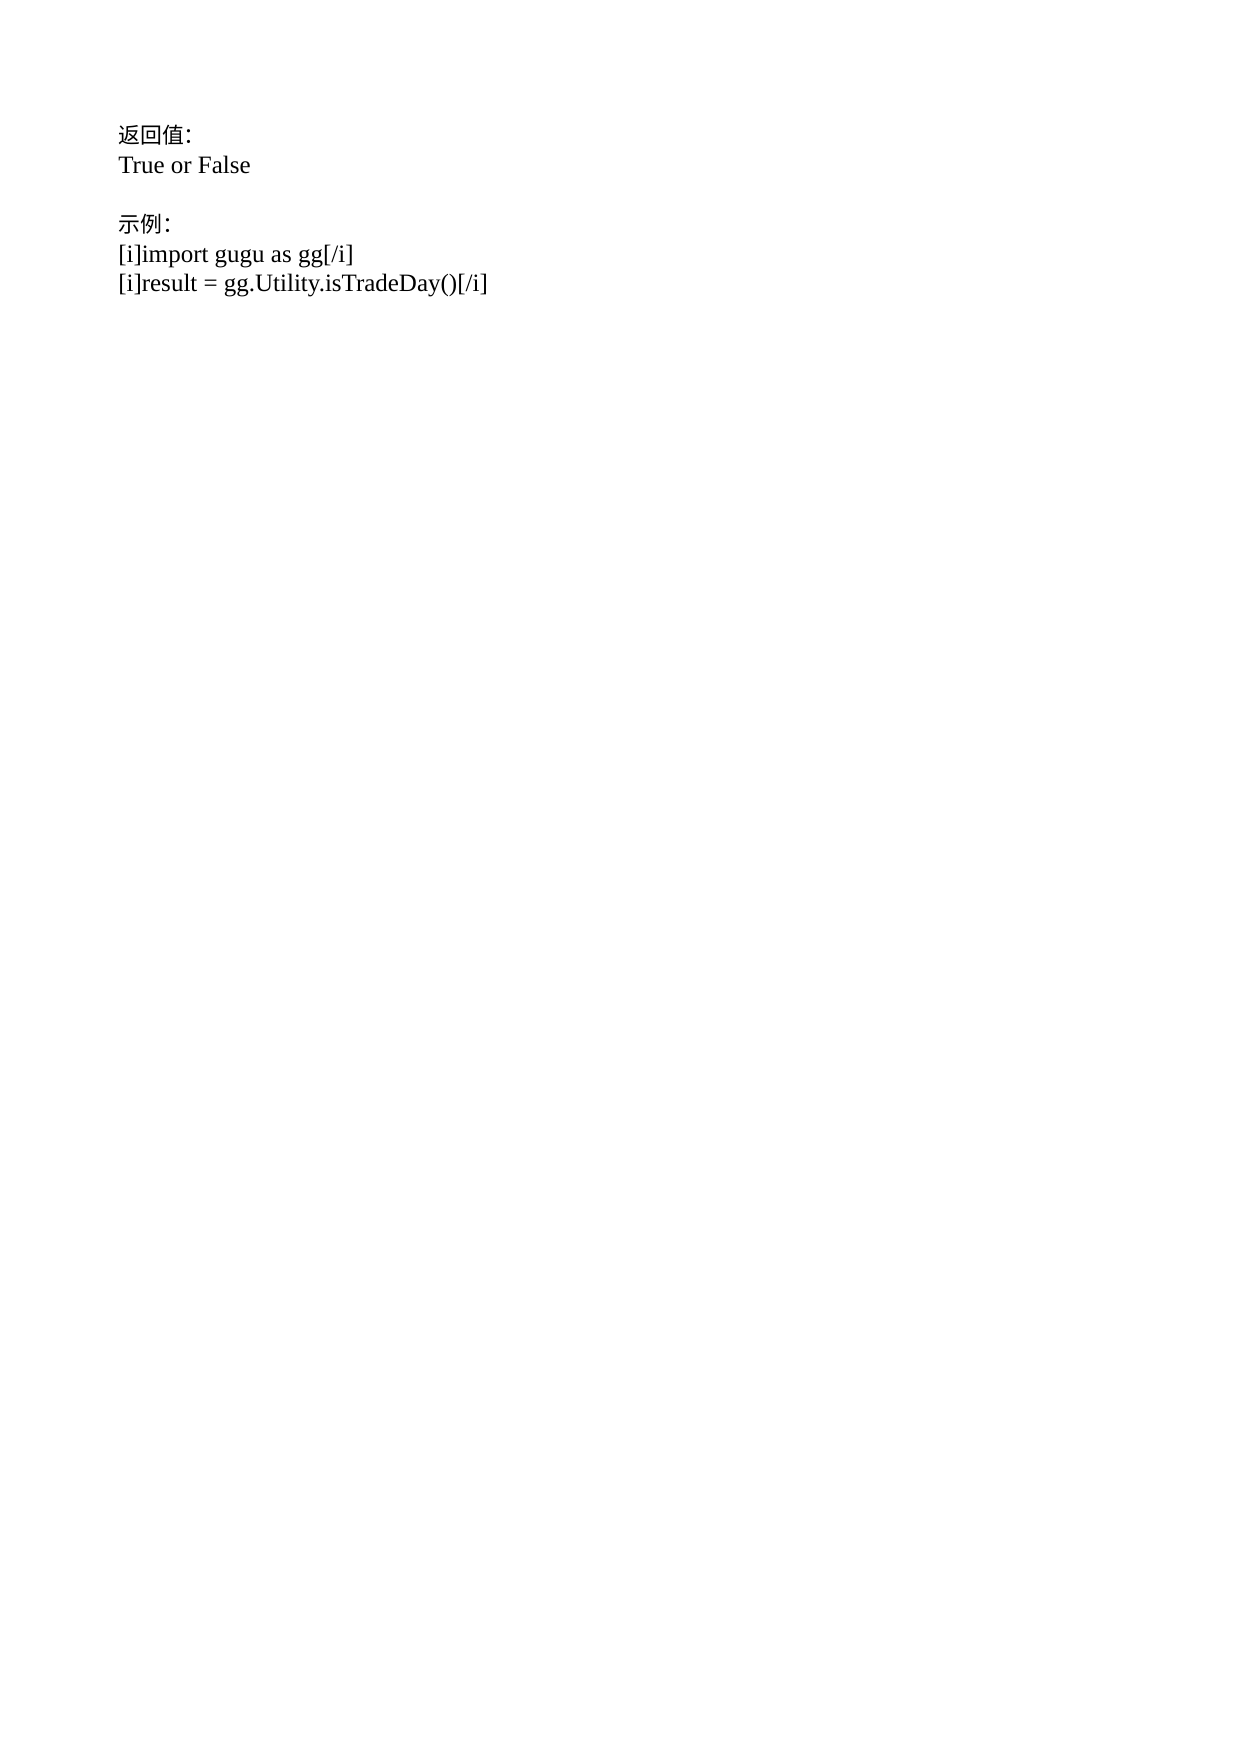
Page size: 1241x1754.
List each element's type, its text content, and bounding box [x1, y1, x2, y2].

text True or False [118, 150, 1122, 178]
text [i]result = gg.Utility.isTradeDay()[/i] [118, 268, 1122, 296]
text 返回值： [118, 118, 1122, 150]
text 示例： [118, 207, 1122, 239]
text [i]import gugu as gg[/i] [118, 239, 1122, 268]
